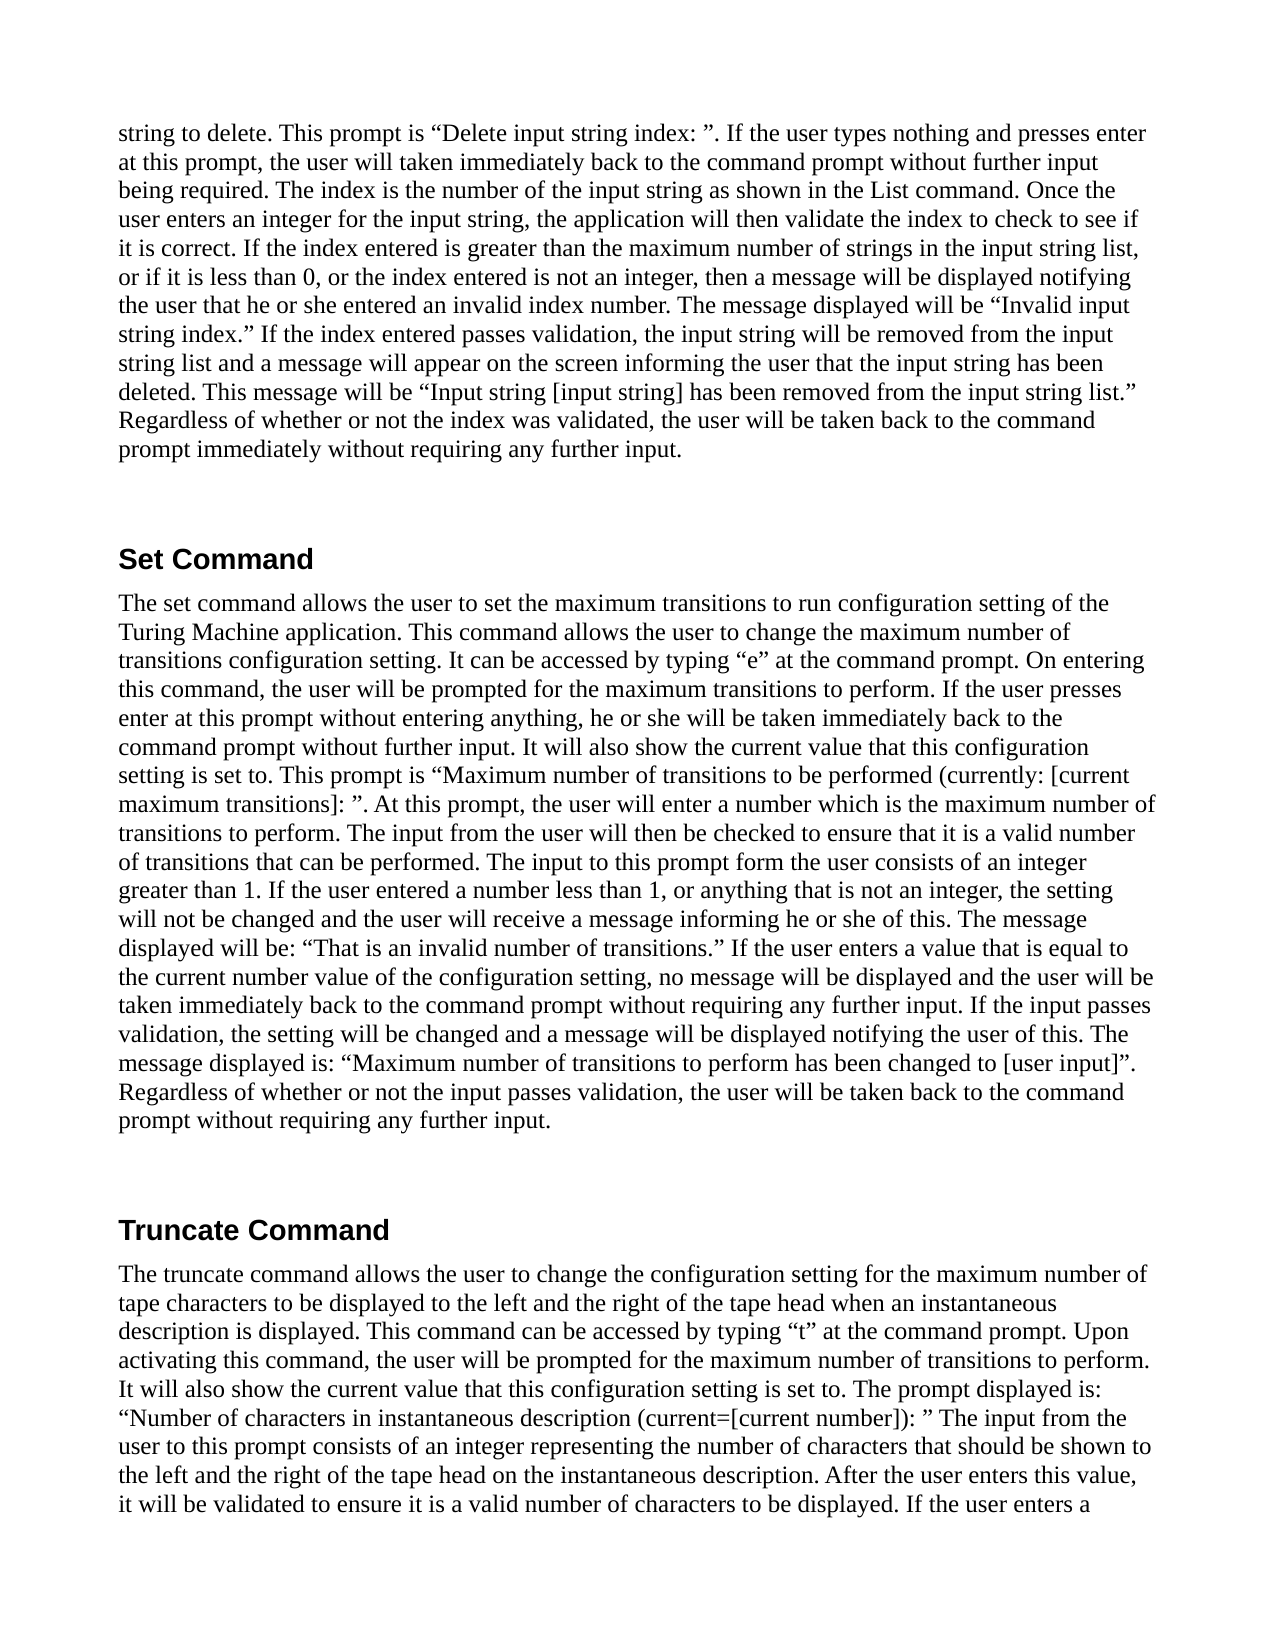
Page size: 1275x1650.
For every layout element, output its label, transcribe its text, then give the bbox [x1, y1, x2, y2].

text The set command allows the user to set the maximum transitions to run configuration setting of the Turing Machine application. This command allows the user to change the maximum number of transitions configuration setting. It can be accessed by typing “e” at the command prompt. On entering this command, the user will be prompted for the maximum transitions to perform. If the user presses enter at this prompt without entering anything, he or she will be taken immediately back to the command prompt without further input. It will also show the current value that this configuration setting is set to. This prompt is “Maximum number of transitions to be performed (currently: [current maximum transitions]: ”. At this prompt, the user will enter a number which is the maximum number of transitions to perform. The input from the user will then be checked to ensure that it is a valid number of transitions that can be performed. The input to this prompt form the user consists of an integer greater than 1. If the user entered a number less than 1, or anything that is not an integer, the setting will not be changed and the user will receive a message informing he or she of this. The message displayed will be: “That is an invalid number of transitions.” If the user enters a value that is equal to the current number value of the configuration setting, no message will be displayed and the user will be taken immediately back to the command prompt without requiring any further input. If the input passes validation, the setting will be changed and a message will be displayed notifying the user of this. The message displayed is: “Maximum number of transitions to perform has been changed to [user input]”. Regardless of whether or not the input passes validation, the user will be taken back to the command prompt without requiring any further input. [118, 588, 1157, 1134]
text The truncate command allows the user to change the configuration setting for the maximum number of tape characters to be displayed to the left and the right of the tape head when an instantaneous description is displayed. This command can be accessed by typing “t” at the command prompt. Upon activating this command, the user will be prompted for the maximum number of transitions to perform. It will also show the current value that this configuration setting is set to. The prompt displayed is: “Number of characters in instantaneous description (current=[current number]): ” The input from the user to this prompt consists of an integer representing the number of characters that should be shown to the left and the right of the tape head on the instantaneous description. After the user enters this value, it will be validated to ensure it is a valid number of characters to be displayed. If the user enters a [118, 1259, 1157, 1518]
text string to delete. This prompt is “Delete input string index: ”. If the user types nothing and presses enter at this prompt, the user will taken immediately back to the command prompt without further input being required. The index is the number of the input string as shown in the List command. Once the user enters an integer for the input string, the application will then validate the index to check to see if it is correct. If the index entered is greater than the maximum number of strings in the input string list, or if it is less than 0, or the index entered is not an integer, then a message will be displayed notifying the user that he or she entered an invalid index number. The message displayed will be “Invalid input string index.” If the index entered passes validation, the input string will be removed from the input string list and a message will appear on the screen informing the user that the input string has been deleted. This message will be “Input string [input string] has been removed from the input string list.” Regardless of whether or not the index was validated, the user will be taken back to the command prompt immediately without requiring any further input. [118, 118, 1157, 463]
subtitle Set Command [118, 542, 1157, 575]
subtitle Truncate Command [118, 1213, 1157, 1246]
